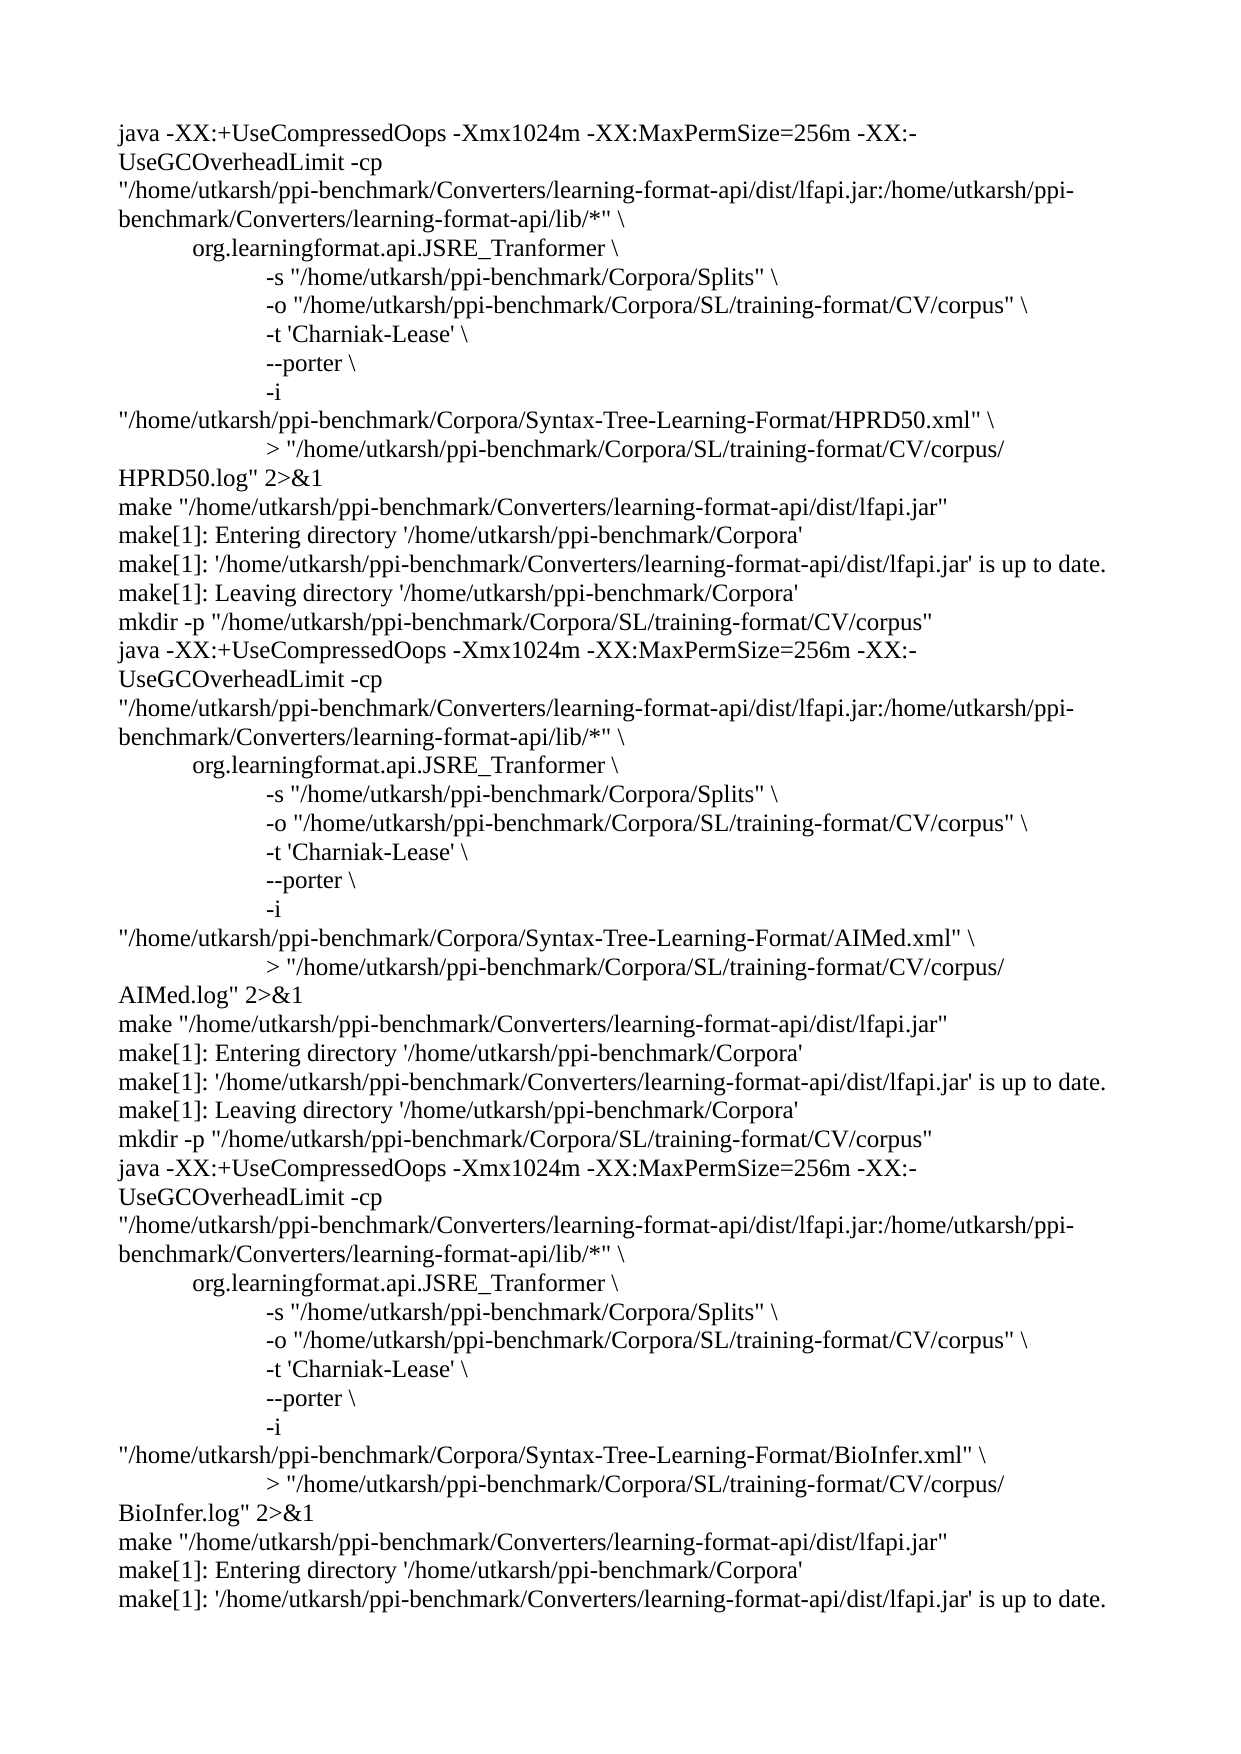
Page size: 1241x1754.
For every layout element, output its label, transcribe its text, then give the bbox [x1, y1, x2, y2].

text -i "/home/utkarsh/ppi-benchmark/Corpora/Syntax-Tree-Learning-Format/BioInfer.xml" \ [118, 1412, 1122, 1469]
text -o "/home/utkarsh/ppi-benchmark/Corpora/SL/training-format/CV/corpus" \ [118, 1326, 1122, 1354]
text make "/home/utkarsh/ppi-benchmark/Converters/learning-format-api/dist/lfapi.jar" [118, 1527, 1122, 1556]
text java -XX:+UseCompressedOops -Xmx1024m -XX:MaxPermSize=256m -XX:-UseGCOverheadLimit -cp "/home/utkarsh/ppi-benchmark/Converters/learning-format-api/dist/lfapi.jar:/home/utkarsh/ppi-benchmark/Converters/learning-format-api/lib/*" \ [118, 118, 1122, 233]
text --porter \ [118, 866, 1122, 894]
text make "/home/utkarsh/ppi-benchmark/Converters/learning-format-api/dist/lfapi.jar" [118, 492, 1122, 521]
text -t 'Charniak-Lease' \ [118, 319, 1122, 348]
text -o "/home/utkarsh/ppi-benchmark/Corpora/SL/training-format/CV/corpus" \ [118, 291, 1122, 319]
text org.learningformat.api.JSRE_Tranformer \ [118, 233, 1122, 262]
text make[1]: Entering directory '/home/utkarsh/ppi-benchmark/Corpora' [118, 1556, 1122, 1584]
text make[1]: Leaving directory '/home/utkarsh/ppi-benchmark/Corpora' [118, 1096, 1122, 1124]
text make[1]: '/home/utkarsh/ppi-benchmark/Converters/learning-format-api/dist/lfapi.jar' is up to date. [118, 1584, 1122, 1613]
text org.learningformat.api.JSRE_Tranformer \ [118, 751, 1122, 779]
text -o "/home/utkarsh/ppi-benchmark/Corpora/SL/training-format/CV/corpus" \ [118, 808, 1122, 837]
text org.learningformat.api.JSRE_Tranformer \ [118, 1268, 1122, 1297]
text -i "/home/utkarsh/ppi-benchmark/Corpora/Syntax-Tree-Learning-Format/AIMed.xml" \ [118, 894, 1122, 952]
text make[1]: Entering directory '/home/utkarsh/ppi-benchmark/Corpora' [118, 521, 1122, 549]
text --porter \ [118, 1383, 1122, 1412]
text mkdir -p "/home/utkarsh/ppi-benchmark/Corpora/SL/training-format/CV/corpus" [118, 1124, 1122, 1153]
text make[1]: '/home/utkarsh/ppi-benchmark/Converters/learning-format-api/dist/lfapi.jar' is up to date. [118, 549, 1122, 578]
text -i "/home/utkarsh/ppi-benchmark/Corpora/Syntax-Tree-Learning-Format/HPRD50.xml" \ [118, 377, 1122, 434]
text > "/home/utkarsh/ppi-benchmark/Corpora/SL/training-format/CV/corpus/AIMed.log" 2>&1 [118, 952, 1122, 1009]
text make[1]: Leaving directory '/home/utkarsh/ppi-benchmark/Corpora' [118, 578, 1122, 607]
text -t 'Charniak-Lease' \ [118, 837, 1122, 866]
text > "/home/utkarsh/ppi-benchmark/Corpora/SL/training-format/CV/corpus/BioInfer.log" 2>&1 [118, 1469, 1122, 1527]
text -s "/home/utkarsh/ppi-benchmark/Corpora/Splits" \ [118, 1297, 1122, 1326]
text > "/home/utkarsh/ppi-benchmark/Corpora/SL/training-format/CV/corpus/HPRD50.log" 2>&1 [118, 434, 1122, 492]
text make "/home/utkarsh/ppi-benchmark/Converters/learning-format-api/dist/lfapi.jar" [118, 1009, 1122, 1038]
text -s "/home/utkarsh/ppi-benchmark/Corpora/Splits" \ [118, 262, 1122, 291]
text -t 'Charniak-Lease' \ [118, 1354, 1122, 1383]
text make[1]: '/home/utkarsh/ppi-benchmark/Converters/learning-format-api/dist/lfapi.jar' is up to date. [118, 1067, 1122, 1096]
text java -XX:+UseCompressedOops -Xmx1024m -XX:MaxPermSize=256m -XX:-UseGCOverheadLimit -cp "/home/utkarsh/ppi-benchmark/Converters/learning-format-api/dist/lfapi.jar:/home/utkarsh/ppi-benchmark/Converters/learning-format-api/lib/*" \ [118, 636, 1122, 751]
text mkdir -p "/home/utkarsh/ppi-benchmark/Corpora/SL/training-format/CV/corpus" [118, 607, 1122, 636]
text -s "/home/utkarsh/ppi-benchmark/Corpora/Splits" \ [118, 779, 1122, 808]
text make[1]: Entering directory '/home/utkarsh/ppi-benchmark/Corpora' [118, 1038, 1122, 1067]
text --porter \ [118, 348, 1122, 377]
text java -XX:+UseCompressedOops -Xmx1024m -XX:MaxPermSize=256m -XX:-UseGCOverheadLimit -cp "/home/utkarsh/ppi-benchmark/Converters/learning-format-api/dist/lfapi.jar:/home/utkarsh/ppi-benchmark/Converters/learning-format-api/lib/*" \ [118, 1153, 1122, 1268]
